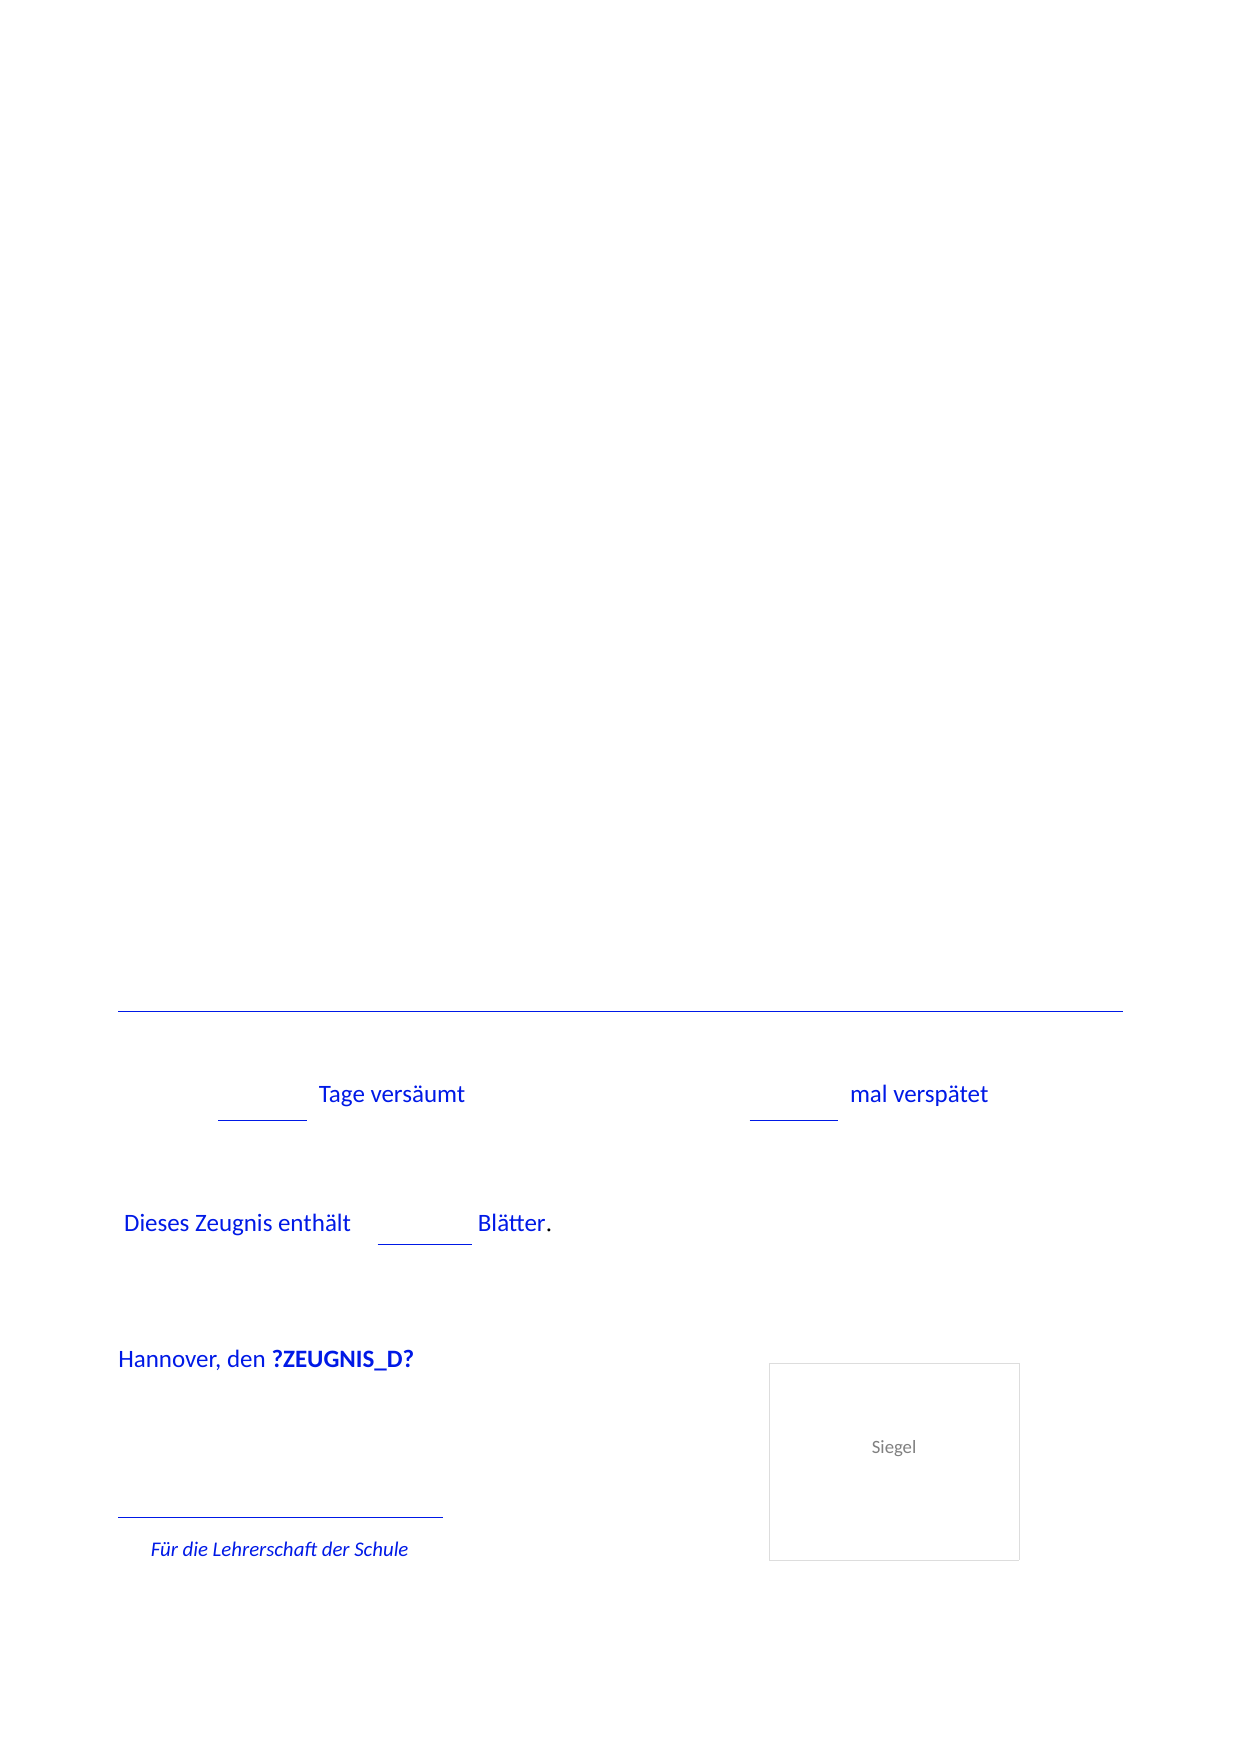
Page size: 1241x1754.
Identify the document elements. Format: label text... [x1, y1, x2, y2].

table_header [567, 1066, 749, 1120]
table_cell [443, 1517, 797, 1573]
table_header [118, 1393, 443, 1517]
table_header [443, 1393, 769, 1517]
table_header [218, 1066, 307, 1120]
table_header [118, 1012, 1123, 1066]
table_header Blätter. [472, 1201, 1123, 1243]
table_header [750, 1066, 838, 1120]
table_cell Für die Lehrerschaft der Schule [118, 1518, 443, 1573]
table_header [1020, 1393, 1123, 1517]
table_cell [797, 1517, 1123, 1573]
table_header Dieses Zeugnis enthält [118, 1201, 377, 1243]
table_header mal verspätet [838, 1066, 1022, 1120]
table_header [378, 1201, 472, 1243]
table_header Tage versäumt [307, 1066, 567, 1120]
text Hannover, den ?ZEUGNIS_D? [118, 1344, 1122, 1374]
text Siegel [772, 1435, 1016, 1458]
text [770, 1364, 1019, 1560]
